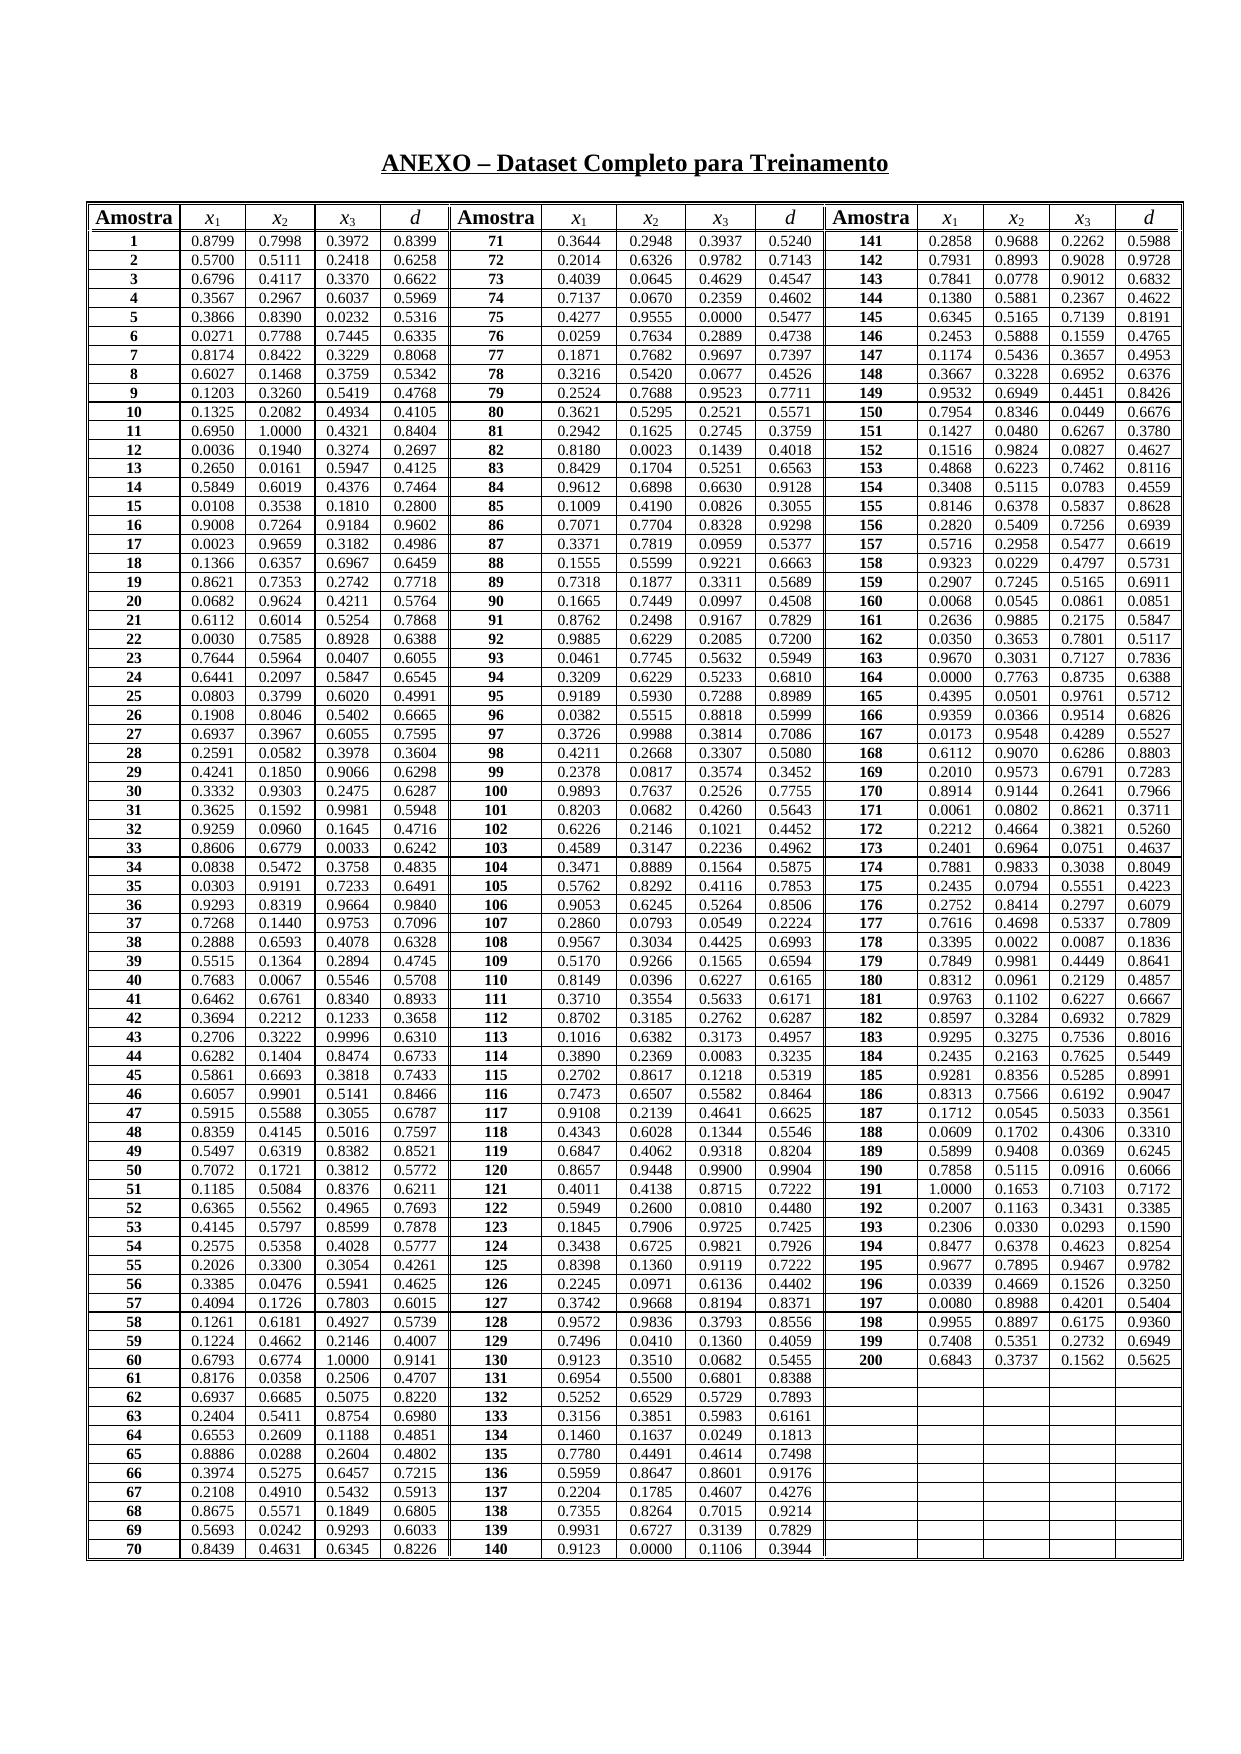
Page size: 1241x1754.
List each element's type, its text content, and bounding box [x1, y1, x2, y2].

table_cell 0.5251 [686, 459, 755, 477]
table_cell 0.1849 [316, 1502, 380, 1520]
table_cell 101 [451, 801, 541, 818]
table_cell 0.5436 [984, 346, 1049, 363]
table_cell 0.7397 [756, 346, 823, 363]
table_cell 0.3300 [246, 1256, 314, 1273]
table_cell 0.6459 [381, 554, 448, 572]
table_cell 144 [826, 289, 917, 307]
table_cell 0.9295 [918, 1028, 983, 1046]
table_cell 88 [451, 554, 541, 572]
table_cell 0.7585 [246, 630, 314, 648]
table_cell 0.9448 [617, 1161, 685, 1179]
table_cell 0.7233 [316, 876, 380, 894]
table_cell 0.5633 [686, 990, 755, 1008]
table_cell 169 [826, 763, 917, 781]
table_cell 162 [826, 630, 917, 648]
table_cell 0.4547 [756, 270, 823, 288]
table_cell 0.7711 [756, 384, 823, 401]
table_cell 37 [89, 914, 179, 932]
table_cell 0.4857 [1116, 971, 1181, 989]
table_cell 120 [451, 1161, 541, 1179]
table_cell 0.2146 [617, 820, 685, 837]
table_cell 0.7318 [542, 573, 616, 591]
table_cell [984, 1483, 1049, 1501]
table_cell 0.9670 [918, 649, 983, 667]
table_cell 32 [89, 820, 179, 837]
table_cell 0.2521 [686, 403, 755, 420]
table_cell 0.5582 [686, 1085, 755, 1103]
table_cell 21 [89, 611, 179, 629]
table_cell 0.6258 [381, 251, 448, 269]
table_cell 0.5599 [617, 554, 685, 572]
table_cell 0.4765 [1116, 327, 1181, 344]
table_cell 0.3370 [316, 270, 380, 288]
table_cell 57 [89, 1294, 179, 1311]
table_cell 0.3561 [1116, 1104, 1181, 1122]
table_cell 121 [451, 1180, 541, 1198]
table_cell 0.8146 [918, 497, 983, 515]
table_cell 146 [826, 327, 917, 344]
table_cell 0.5999 [756, 706, 823, 724]
table_header Amostra [825, 205, 917, 229]
table_cell 0.2404 [181, 1407, 245, 1425]
table_cell 0.7853 [756, 876, 823, 894]
table_cell 0.5571 [756, 403, 823, 420]
table_cell 0.5080 [756, 744, 823, 762]
table_cell 78 [451, 365, 541, 382]
table_cell 0.6980 [381, 1407, 448, 1425]
table_cell 0.5527 [1116, 725, 1181, 743]
table_cell [918, 1369, 983, 1387]
table_cell 0.3657 [1050, 346, 1115, 363]
table_cell 166 [826, 706, 917, 724]
table_cell 0.2378 [542, 763, 616, 781]
table_cell 0.5632 [686, 649, 755, 667]
table_cell 182 [826, 1009, 917, 1027]
table_cell 186 [826, 1085, 917, 1103]
table_cell 0.7755 [756, 782, 823, 799]
table_cell 0.2524 [542, 384, 616, 401]
table_cell 0.0545 [984, 592, 1049, 610]
table_cell 0.9833 [984, 858, 1049, 875]
table_cell [1116, 1502, 1181, 1520]
table_header d [380, 203, 450, 229]
table_cell 0.9221 [686, 554, 755, 572]
table_cell 0.8319 [246, 895, 314, 913]
table_cell 160 [826, 592, 917, 610]
table_cell 0.0645 [617, 270, 685, 288]
table_cell 137 [451, 1483, 541, 1501]
table_cell 0.9931 [542, 1521, 616, 1539]
table_cell 0.8191 [1116, 308, 1181, 326]
table_cell 0.1360 [617, 1256, 685, 1273]
table_cell 0.7693 [381, 1199, 448, 1217]
table_cell 0.7881 [918, 858, 983, 875]
table_cell 0.6826 [1116, 706, 1181, 724]
table_cell 0.2010 [918, 763, 983, 781]
table_cell 0.8474 [316, 1047, 380, 1065]
table_cell 0.9298 [756, 516, 823, 534]
table_cell 34 [89, 858, 179, 875]
table_cell 0.8477 [918, 1237, 983, 1254]
table_cell 0.8016 [1116, 1028, 1181, 1046]
table_cell 0.4062 [617, 1142, 685, 1160]
table_cell 0.0369 [1050, 1142, 1115, 1160]
table_cell 0.2967 [246, 289, 314, 307]
table_cell 0.6019 [246, 478, 314, 496]
table_cell 179 [826, 952, 917, 970]
table_cell 0.5797 [246, 1218, 314, 1236]
table_cell [984, 1407, 1049, 1425]
table_cell [984, 1464, 1049, 1482]
table_cell 0.2697 [381, 440, 448, 458]
table_cell 0.6663 [756, 554, 823, 572]
table_cell 0.4627 [1116, 440, 1181, 458]
table_cell 0.6282 [181, 1047, 245, 1065]
table_cell 0.6319 [246, 1142, 314, 1160]
table_cell 0.5689 [756, 573, 823, 591]
table_cell 0.5342 [381, 365, 448, 382]
table_cell 0.5016 [316, 1123, 380, 1141]
table_cell 0.5964 [246, 649, 314, 667]
table_cell 0.0803 [181, 687, 245, 705]
table_cell 0.0288 [246, 1445, 314, 1463]
table_cell 0.8466 [381, 1085, 448, 1103]
table_cell 5 [89, 308, 179, 326]
table_cell [918, 1407, 983, 1425]
table_cell 0.5240 [756, 232, 823, 250]
table_cell 0.7283 [1116, 763, 1181, 781]
table_cell 0.4223 [1116, 876, 1181, 894]
table_cell 0.0249 [686, 1426, 755, 1444]
table_cell 0.0810 [686, 1199, 755, 1217]
table_cell 0.4190 [617, 497, 685, 515]
table_cell [826, 1369, 917, 1387]
table_cell 0.6507 [617, 1085, 685, 1103]
table_cell 0.9624 [246, 592, 314, 610]
table_cell 0.0023 [181, 535, 245, 553]
table_cell 107 [451, 914, 541, 932]
table_cell 0.1106 [686, 1540, 755, 1558]
table_cell 0.6345 [918, 308, 983, 326]
table_cell 0.0751 [1050, 839, 1115, 856]
table_cell 0.6298 [381, 763, 448, 781]
table_cell 98 [451, 744, 541, 762]
table_cell 48 [89, 1123, 179, 1141]
table_cell 0.5449 [1116, 1047, 1181, 1065]
table_cell 0.6267 [1050, 421, 1115, 439]
table_cell 0.0080 [918, 1294, 983, 1311]
table_cell 195 [826, 1256, 917, 1273]
table_cell 0.1702 [984, 1123, 1049, 1141]
table_cell 0.3395 [918, 933, 983, 951]
table_cell 0.8046 [246, 706, 314, 724]
table_cell 0.7462 [1050, 459, 1115, 477]
table_header x1 [181, 205, 245, 229]
table_cell 0.0827 [1050, 440, 1115, 458]
table_cell 0.9782 [686, 251, 755, 269]
table_cell 174 [826, 858, 917, 875]
table_cell 0.3235 [756, 1047, 823, 1065]
table_cell 0.2129 [1050, 971, 1115, 989]
table_cell 0.6529 [617, 1388, 685, 1406]
table_cell 0.2889 [686, 327, 755, 344]
table_cell 0.7264 [246, 516, 314, 534]
table_cell 0.1721 [246, 1161, 314, 1179]
table_cell 136 [451, 1464, 541, 1482]
table_cell 0.6801 [686, 1369, 755, 1387]
table_cell 0.4039 [542, 270, 616, 288]
table_cell 0.1366 [181, 554, 245, 572]
table_cell 0.6725 [617, 1237, 685, 1254]
table_cell 0.8388 [756, 1369, 823, 1387]
table_cell 200 [826, 1350, 917, 1368]
table_cell 0.9840 [381, 895, 448, 913]
table_cell 0.3185 [617, 1009, 685, 1027]
table_cell 190 [826, 1161, 917, 1179]
table_cell 0.5420 [617, 365, 685, 382]
table_cell 145 [826, 308, 917, 326]
table_cell 0.2108 [181, 1483, 245, 1501]
table_cell 0.6229 [617, 630, 685, 648]
table_cell 0.6245 [1116, 1142, 1181, 1160]
table_cell 0.3978 [316, 744, 380, 762]
table_cell 0.6954 [542, 1369, 616, 1387]
table_cell 0.6328 [381, 933, 448, 951]
table_cell 0.2958 [984, 535, 1049, 553]
table_cell 0.6676 [1116, 403, 1181, 420]
table_cell 76 [451, 327, 541, 344]
subtitle ANEXO – Dataset Completo para Treinamento [148, 148, 1122, 176]
table_cell 0.5988 [1116, 229, 1181, 250]
table_cell 0.6761 [246, 990, 314, 1008]
table_cell 0.8203 [542, 801, 616, 818]
table_cell 0.2742 [316, 573, 380, 591]
table_cell 0.8346 [984, 403, 1049, 420]
table_cell [1116, 1407, 1181, 1425]
table_cell 0.8390 [246, 308, 314, 326]
table_header x2 [984, 205, 1049, 229]
table_cell 1.0000 [316, 1350, 380, 1368]
table_cell 0.3408 [918, 478, 983, 496]
table_cell 0.6950 [181, 421, 245, 439]
table_cell 0.6378 [984, 497, 1049, 515]
table_cell 0.5358 [246, 1237, 314, 1254]
table_cell 0.5351 [984, 1331, 1049, 1349]
table_cell 0.7829 [756, 1521, 823, 1539]
table_cell 0.0461 [542, 649, 616, 667]
table_cell 0.0407 [316, 649, 380, 667]
table_cell 0.0449 [1050, 403, 1115, 420]
table_cell 0.5847 [1116, 611, 1181, 629]
table_cell 177 [826, 914, 917, 932]
table_cell 0.4059 [756, 1331, 823, 1349]
table_cell 0.0087 [1050, 933, 1115, 951]
table_cell 0.0330 [984, 1218, 1049, 1236]
table_cell 0.1559 [1050, 327, 1115, 344]
table_cell 6 [89, 327, 179, 344]
table_cell 0.5562 [246, 1199, 314, 1217]
table_cell 0.8754 [316, 1407, 380, 1425]
table_cell 0.3055 [756, 497, 823, 515]
table_cell 0.0083 [686, 1047, 755, 1065]
table_cell 100 [451, 782, 541, 799]
table_cell 41 [89, 990, 179, 1008]
table_cell 0.4491 [617, 1445, 685, 1463]
table_cell 10 [89, 403, 179, 420]
table_cell 172 [826, 820, 917, 837]
table_cell 0.3944 [756, 1540, 825, 1558]
table_cell 0.6843 [918, 1350, 983, 1368]
table_cell 0.7015 [686, 1502, 755, 1520]
table_cell 0.1813 [756, 1426, 823, 1444]
table_cell 0.2907 [918, 573, 983, 591]
table_cell 0.6937 [181, 725, 245, 743]
table_cell 14 [89, 478, 179, 496]
table_cell [1050, 1407, 1115, 1425]
table_cell 0.4622 [1116, 289, 1181, 307]
table_cell 0.4395 [918, 687, 983, 705]
table_cell 0.2942 [542, 421, 616, 439]
table_cell 0.3759 [756, 421, 823, 439]
table_cell 0.0229 [984, 554, 1049, 572]
table_cell 0.9555 [617, 308, 685, 326]
table_cell 187 [826, 1104, 917, 1122]
table_cell 0.7127 [1050, 649, 1115, 667]
table_cell 0.0838 [181, 858, 245, 875]
table_cell 89 [451, 573, 541, 591]
table_cell 0.8220 [381, 1388, 448, 1406]
table_cell 92 [451, 630, 541, 648]
table_cell 0.6027 [181, 365, 245, 382]
table_cell 24 [89, 668, 179, 686]
table_cell 0.7464 [381, 478, 448, 496]
table_cell 0.6898 [617, 478, 685, 496]
table_cell 0.9293 [316, 1521, 380, 1539]
table_cell 90 [451, 592, 541, 610]
table_cell 0.7222 [756, 1180, 823, 1198]
table_cell 83 [451, 459, 541, 477]
table_cell [1116, 1388, 1181, 1406]
table_cell 122 [451, 1199, 541, 1217]
table_cell 0.8398 [542, 1256, 616, 1273]
table_cell 0.8621 [181, 573, 245, 591]
table_cell 0.6630 [686, 478, 755, 496]
table_cell 0.3818 [316, 1066, 380, 1084]
table_cell 0.7745 [617, 649, 685, 667]
table_cell 0.4698 [984, 914, 1049, 932]
table_cell 0.5497 [181, 1142, 245, 1160]
table_cell 110 [451, 971, 541, 989]
table_cell 0.0670 [617, 289, 685, 307]
table_cell 28 [89, 744, 179, 762]
table_cell 0.1625 [617, 421, 685, 439]
table_cell 0.4625 [381, 1275, 448, 1292]
table_cell 0.1555 [542, 554, 616, 572]
table_cell 0.4241 [181, 763, 245, 781]
table_cell 0.0161 [246, 459, 314, 477]
table_cell 0.8429 [542, 459, 616, 477]
table_cell 16 [89, 516, 179, 534]
table_cell 0.6335 [381, 327, 448, 344]
table_cell 0.5625 [1116, 1350, 1181, 1368]
table_cell 0.0366 [984, 706, 1049, 724]
table_cell 0.2600 [617, 1199, 685, 1217]
table_cell 0.3972 [316, 232, 380, 250]
table_cell 159 [826, 573, 917, 591]
table_cell 0.5455 [756, 1350, 823, 1368]
table_cell 0.4664 [984, 820, 1049, 837]
table_cell 0.8356 [984, 1066, 1049, 1084]
table_cell 0.9176 [756, 1464, 823, 1482]
table_cell 0.7616 [918, 914, 983, 932]
table_cell 87 [451, 535, 541, 553]
table_cell [1050, 1464, 1115, 1482]
table_cell 0.5117 [1116, 630, 1181, 648]
table_cell 0.8180 [542, 440, 616, 458]
table_cell 0.0293 [1050, 1218, 1115, 1236]
table_cell 131 [451, 1369, 541, 1387]
table_cell 0.9012 [1050, 270, 1115, 288]
table_cell 61 [89, 1369, 179, 1387]
table_cell 0.9070 [984, 744, 1049, 762]
table_cell 0.5419 [316, 384, 380, 401]
table_cell 0.1203 [181, 384, 245, 401]
table_cell 79 [451, 384, 541, 401]
table_cell 0.0033 [316, 839, 380, 856]
table_cell 0.8621 [1050, 801, 1115, 818]
table_cell 0.4797 [1050, 554, 1115, 572]
table_cell 0.6949 [1116, 1331, 1181, 1349]
table_cell 0.6787 [381, 1104, 448, 1122]
table_cell 117 [451, 1104, 541, 1122]
table_cell 73 [451, 270, 541, 288]
table_header x3 [1050, 205, 1115, 229]
table_cell 189 [826, 1142, 917, 1160]
table_cell 0.4957 [756, 1028, 823, 1046]
table_cell 0.6805 [381, 1502, 448, 1520]
table_cell 183 [826, 1028, 917, 1046]
table_cell 0.6619 [1116, 535, 1181, 553]
table_cell 129 [451, 1331, 541, 1349]
table_cell 0.9573 [984, 763, 1049, 781]
table_cell 0.4802 [381, 1445, 448, 1463]
table_cell 0.8799 [181, 232, 245, 250]
table_cell 91 [451, 611, 541, 629]
table_cell 0.8264 [617, 1502, 685, 1520]
table_cell 0.6181 [246, 1313, 314, 1330]
table_cell 0.5252 [542, 1388, 616, 1406]
table_cell 0.1785 [617, 1483, 685, 1501]
table_cell 168 [826, 744, 917, 762]
table_cell 157 [826, 535, 917, 553]
table_cell 0.3890 [542, 1047, 616, 1065]
table_cell 194 [826, 1237, 917, 1254]
table_cell 0.3710 [542, 990, 616, 1008]
table_cell 0.6037 [316, 289, 380, 307]
table_cell 0.4962 [756, 839, 823, 856]
table_cell 0.4953 [1116, 346, 1181, 363]
table_cell 0.6964 [984, 839, 1049, 856]
table_cell 0.5075 [316, 1388, 380, 1406]
table_cell 0.6779 [246, 839, 314, 856]
table_cell 0.3567 [181, 289, 245, 307]
table_cell 0.1404 [246, 1047, 314, 1065]
table_cell 0.9523 [686, 384, 755, 401]
table_cell 0.3260 [246, 384, 314, 401]
table_cell 0.5949 [542, 1199, 616, 1217]
table_cell 0.6665 [381, 706, 448, 724]
table_cell 0.5377 [756, 535, 823, 553]
table_cell 0.8928 [316, 630, 380, 648]
table_cell 0.1016 [542, 1028, 616, 1046]
table_cell 0.9728 [1116, 251, 1181, 269]
table_cell 0.4452 [756, 820, 823, 837]
table_cell 0.9753 [316, 914, 380, 932]
table_cell 0.1516 [918, 440, 983, 458]
table_cell 0.7072 [181, 1161, 245, 1179]
table_cell 0.9141 [381, 1350, 448, 1368]
table_cell 0.3814 [686, 725, 755, 743]
table_cell 0.6192 [1050, 1085, 1115, 1103]
table_cell 0.8597 [918, 1009, 983, 1027]
table_cell 0.3034 [617, 933, 685, 951]
table_cell 0.0682 [181, 592, 245, 610]
table_cell 0.4851 [381, 1426, 448, 1444]
table_cell 0.3644 [542, 232, 616, 250]
table_cell 0.5472 [246, 858, 314, 875]
table_cell 86 [451, 516, 541, 534]
table_cell 0.9821 [686, 1237, 755, 1254]
table_cell 0.7998 [246, 232, 314, 250]
table_cell 0.3452 [756, 763, 823, 781]
table_cell 0.9359 [918, 706, 983, 724]
table_cell 0.9191 [246, 876, 314, 894]
table_cell 0.9028 [1050, 251, 1115, 269]
table_cell 0.1665 [542, 592, 616, 610]
table_cell 0.7256 [1050, 516, 1115, 534]
table_cell 0.7625 [1050, 1047, 1115, 1065]
table_cell 0.4306 [1050, 1123, 1115, 1141]
table_cell 193 [826, 1218, 917, 1236]
table_cell 0.6161 [756, 1407, 823, 1425]
table_cell 13 [89, 459, 179, 477]
table_cell 0.5337 [1050, 914, 1115, 932]
table_cell 0.3431 [1050, 1199, 1115, 1217]
table_cell 0.2245 [542, 1275, 616, 1292]
table_header x1 [918, 205, 983, 229]
table_cell 82 [451, 440, 541, 458]
table_cell 20 [89, 592, 179, 610]
table_cell 0.3866 [181, 308, 245, 326]
table_cell 0.3471 [542, 858, 616, 875]
table_cell 0.7595 [381, 725, 448, 743]
table_header x2 [617, 205, 685, 229]
table_cell 0.3821 [1050, 820, 1115, 837]
table_cell 0.5285 [1050, 1066, 1115, 1084]
table_cell 0.0358 [246, 1369, 314, 1387]
table_cell 165 [826, 687, 917, 705]
table_cell 45 [89, 1066, 179, 1084]
table_cell 0.4641 [686, 1104, 755, 1122]
table_cell [1116, 1483, 1181, 1501]
table_cell 49 [89, 1142, 179, 1160]
table_cell 0.5319 [756, 1066, 823, 1084]
table_cell 0.5888 [984, 327, 1049, 344]
table_cell 0.0793 [617, 914, 685, 932]
table_cell 0.2858 [918, 232, 983, 250]
table_cell 0.2007 [918, 1199, 983, 1217]
table_cell 0.4276 [756, 1483, 823, 1501]
table_cell 0.1908 [181, 706, 245, 724]
table_cell 0.6211 [381, 1180, 448, 1198]
table_cell 0.1845 [542, 1218, 616, 1236]
table_header x3 [686, 205, 755, 229]
table_cell 0.9318 [686, 1142, 755, 1160]
table_cell 0.9901 [246, 1085, 314, 1103]
table_cell 0.4145 [246, 1123, 314, 1141]
table_cell 0.3759 [316, 365, 380, 382]
table_cell 0.9900 [686, 1161, 755, 1179]
table_header d [1116, 205, 1181, 229]
table_cell 0.1439 [686, 440, 755, 458]
table_cell 0.6693 [246, 1066, 314, 1084]
table_cell 109 [451, 952, 541, 970]
table_cell 0.3209 [542, 668, 616, 686]
table_header Amostra [450, 205, 541, 229]
table_cell 0.5731 [1116, 554, 1181, 572]
table_cell 0.4260 [686, 801, 755, 818]
table_cell 0.6229 [617, 668, 685, 686]
table_cell 0.8414 [984, 895, 1049, 913]
table_cell 0.3604 [381, 744, 448, 762]
table_cell 0.9697 [686, 346, 755, 363]
table_cell 0.8599 [316, 1218, 380, 1236]
table_cell 0.5930 [617, 687, 685, 705]
table_cell 0.1836 [1116, 933, 1181, 951]
table_cell 0.6112 [181, 611, 245, 629]
table_cell 0.1009 [542, 497, 616, 515]
table_cell 0.6594 [756, 952, 823, 970]
table_cell 0.6932 [1050, 1009, 1115, 1027]
table_cell 0.0960 [246, 820, 314, 837]
table_cell 0.7878 [381, 1218, 448, 1236]
table_cell 0.3284 [984, 1009, 1049, 1027]
table_cell 8 [89, 365, 179, 382]
table_cell 0.5969 [381, 289, 448, 307]
table_cell 0.0609 [918, 1123, 983, 1141]
table_cell 0.0851 [1116, 592, 1181, 610]
table_cell 0.3371 [542, 535, 616, 553]
table_cell 1 [89, 229, 179, 250]
table_cell 125 [451, 1256, 541, 1273]
table_cell 124 [451, 1237, 541, 1254]
table_cell 0.5915 [181, 1104, 245, 1122]
table_cell 43 [89, 1028, 179, 1046]
table_cell [1050, 1445, 1115, 1463]
table_cell 0.9123 [542, 1350, 616, 1368]
table_cell 0.7355 [542, 1502, 616, 1520]
table_cell 0.7172 [1116, 1180, 1181, 1198]
table_cell 0.4321 [316, 421, 380, 439]
table_cell 0.5546 [316, 971, 380, 989]
table_cell 0.9981 [984, 952, 1049, 970]
table_cell 0.9259 [181, 820, 245, 837]
table_cell 0.0480 [984, 421, 1049, 439]
table_cell 0.3311 [686, 573, 755, 591]
table_cell 0.4261 [381, 1256, 448, 1273]
table_cell 0.7103 [1050, 1180, 1115, 1198]
table_cell 0.8886 [181, 1445, 245, 1463]
table_cell 0.8991 [1116, 1066, 1181, 1084]
table_cell [826, 1407, 917, 1425]
table_cell 0.1653 [984, 1180, 1049, 1198]
table_cell 0.8422 [246, 346, 314, 363]
table_cell 0.3694 [181, 1009, 245, 1027]
table_cell 118 [451, 1123, 541, 1141]
table_cell 153 [826, 459, 917, 477]
table_cell 0.7222 [756, 1256, 823, 1273]
table_cell 0.2797 [1050, 895, 1115, 913]
table_cell 0.4425 [686, 933, 755, 951]
table_cell 0.7682 [617, 346, 685, 363]
table_cell 0.5411 [246, 1407, 314, 1425]
table_cell 0.7688 [617, 384, 685, 401]
table_cell 0.6774 [246, 1350, 314, 1368]
table_cell 143 [826, 270, 917, 288]
table_cell 0.4116 [686, 876, 755, 894]
table_cell 0.5899 [918, 1142, 983, 1160]
table_cell 0.6810 [756, 668, 823, 686]
table_cell 0.9893 [542, 782, 616, 799]
table_cell 0.6033 [381, 1521, 448, 1539]
table_cell 0.1712 [918, 1104, 983, 1122]
table_cell 0.2085 [686, 630, 755, 648]
table_cell 0.6441 [181, 668, 245, 686]
table_cell 0.4376 [316, 478, 380, 496]
table_cell 0.6727 [617, 1521, 685, 1539]
table_cell 0.3438 [542, 1237, 616, 1254]
table_cell 0.8194 [686, 1294, 755, 1311]
table_cell 0.9360 [1116, 1313, 1181, 1330]
table_cell [984, 1445, 1049, 1463]
table_cell 0.6376 [1116, 365, 1181, 382]
table_cell 0.3538 [246, 497, 314, 515]
table_cell 150 [826, 403, 917, 420]
table_cell 0.1163 [984, 1199, 1049, 1217]
table_cell 0.3667 [918, 365, 983, 382]
table_cell 40 [89, 971, 179, 989]
table_cell 0.4028 [316, 1237, 380, 1254]
table_cell 0.9761 [1050, 687, 1115, 705]
table_cell 0.6791 [1050, 763, 1115, 781]
table_cell 0.1360 [686, 1331, 755, 1349]
table_cell 0.5404 [1116, 1294, 1181, 1311]
table_cell 0.1344 [686, 1123, 755, 1141]
table_cell [1050, 1483, 1115, 1501]
table_cell 0.2435 [918, 1047, 983, 1065]
table_cell 0.2948 [617, 232, 685, 250]
table_cell 0.6911 [1116, 573, 1181, 591]
table_cell 0.8521 [381, 1142, 448, 1160]
table_cell 102 [451, 820, 541, 837]
table_cell 0.4927 [316, 1313, 380, 1330]
table_cell 0.6545 [381, 668, 448, 686]
table_cell 0.2212 [918, 820, 983, 837]
table_cell 38 [89, 933, 179, 951]
table_cell 0.4007 [381, 1331, 448, 1349]
table_cell 0.8382 [316, 1142, 380, 1160]
table_cell 0.3974 [181, 1464, 245, 1482]
table_cell 0.9885 [984, 611, 1049, 629]
table_cell 33 [89, 839, 179, 856]
table_cell 74 [451, 289, 541, 307]
table_cell 0.5033 [1050, 1104, 1115, 1122]
table_cell 0.8313 [918, 1085, 983, 1103]
table_cell 0.8762 [542, 611, 616, 629]
table_cell 99 [451, 763, 541, 781]
table_cell 0.8439 [181, 1540, 245, 1558]
table_cell 71 [451, 232, 541, 250]
table_cell 0.3851 [617, 1407, 685, 1425]
table_cell 0.5260 [1116, 820, 1181, 837]
table_cell 0.3554 [617, 990, 685, 1008]
table_cell 0.7071 [542, 516, 616, 534]
table_cell 0.8399 [381, 232, 448, 250]
table_cell 0.7496 [542, 1331, 616, 1349]
table_cell 0.7445 [316, 327, 380, 344]
table_cell 0.4449 [1050, 952, 1115, 970]
table_cell 0.8204 [756, 1142, 823, 1160]
table_cell 175 [826, 876, 917, 894]
table_cell 54 [89, 1237, 179, 1254]
table_cell 0.5947 [316, 459, 380, 477]
table_cell 0.7268 [181, 914, 245, 932]
table_cell 0.9612 [542, 478, 616, 496]
table_cell 0.3742 [542, 1294, 616, 1311]
table_cell 0.0036 [181, 440, 245, 458]
table_cell 0.9293 [181, 895, 245, 913]
table_cell 0.9281 [918, 1066, 983, 1084]
table_cell 0.0802 [984, 801, 1049, 818]
table_cell 0.2636 [918, 611, 983, 629]
table_cell 0.3275 [984, 1028, 1049, 1046]
table_cell 0.3332 [181, 782, 245, 799]
table_cell 126 [451, 1275, 541, 1292]
table_cell 0.5875 [756, 858, 823, 875]
table_cell 96 [451, 706, 541, 724]
table_cell 0.7096 [381, 914, 448, 932]
table_cell 114 [451, 1047, 541, 1065]
table_cell 0.8818 [686, 706, 755, 724]
table_cell 0.2860 [542, 914, 616, 932]
table_cell 0.3274 [316, 440, 380, 458]
table_cell 104 [451, 858, 541, 875]
table_cell 0.4117 [246, 270, 314, 288]
table_cell 127 [451, 1294, 541, 1311]
table_cell 0.7086 [756, 725, 823, 743]
table_cell 0.4738 [756, 327, 823, 344]
table_cell 0.9467 [1050, 1256, 1115, 1273]
table_cell 0.8628 [1116, 497, 1181, 515]
table_cell 0.5432 [316, 1483, 380, 1501]
table_cell 30 [89, 782, 179, 799]
table_cell 0.0068 [918, 592, 983, 610]
table_cell 47 [89, 1104, 179, 1122]
table_cell 0.0545 [984, 1104, 1049, 1122]
table_cell 0.4745 [381, 952, 448, 970]
table_cell 0.6491 [381, 876, 448, 894]
table_cell 0.9266 [617, 952, 685, 970]
table_cell 0.5764 [381, 592, 448, 610]
table_cell 0.7926 [756, 1237, 823, 1254]
table_cell 51 [89, 1180, 179, 1198]
table_cell 171 [826, 801, 917, 818]
table_cell 0.9782 [1116, 1256, 1181, 1273]
table_cell 0.9066 [316, 763, 380, 781]
table_cell 0.5837 [1050, 497, 1115, 515]
table_cell 0.5959 [542, 1464, 616, 1482]
table_cell 0.0000 [617, 1540, 685, 1558]
table_cell 0.0783 [1050, 478, 1115, 496]
table_cell 35 [89, 876, 179, 894]
table_cell 181 [826, 990, 917, 1008]
table_cell 22 [89, 630, 179, 648]
table_cell [826, 1464, 917, 1482]
table_cell 0.3625 [181, 801, 245, 818]
table_cell 0.9514 [1050, 706, 1115, 724]
table_cell 0.2435 [918, 876, 983, 894]
table_cell 0.5762 [542, 876, 616, 894]
table_cell 0.1877 [617, 573, 685, 591]
table_cell 0.2212 [246, 1009, 314, 1027]
table_cell 0.6287 [756, 1009, 823, 1027]
table_cell 0.4201 [1050, 1294, 1115, 1311]
table_cell 0.0961 [984, 971, 1049, 989]
table_cell 0.7849 [918, 952, 983, 970]
table_cell 0.2082 [246, 403, 314, 420]
table_cell 180 [826, 971, 917, 989]
table_cell 3 [89, 270, 179, 288]
table_cell [1050, 1369, 1115, 1387]
table_cell 0.9167 [686, 611, 755, 629]
table_cell 0.3621 [542, 403, 616, 420]
table_cell [918, 1464, 983, 1482]
table_cell 0.0271 [181, 327, 245, 344]
table_cell 0.5165 [984, 308, 1049, 326]
table_cell 0.4105 [381, 403, 448, 420]
table_cell 0.8149 [542, 971, 616, 989]
table_cell 0.7966 [1116, 782, 1181, 799]
table_cell 0.2641 [1050, 782, 1115, 799]
table_cell 52 [89, 1199, 179, 1217]
table_cell 0.8174 [181, 346, 245, 363]
table_cell 0.5316 [381, 308, 448, 326]
table_cell 0.3307 [686, 744, 755, 762]
table_cell 56 [89, 1275, 179, 1292]
table_cell 11 [89, 421, 179, 439]
table_cell [918, 1445, 983, 1463]
table_cell 0.1364 [246, 952, 314, 970]
table_cell 113 [451, 1028, 541, 1046]
table_cell 0.2369 [617, 1047, 685, 1065]
table_cell 95 [451, 687, 541, 705]
table_cell 0.3310 [1116, 1123, 1181, 1141]
table_cell 0.0410 [617, 1331, 685, 1349]
table_cell 0.2367 [1050, 289, 1115, 307]
table_cell 0.6625 [756, 1104, 823, 1122]
table_cell [1050, 1426, 1115, 1444]
table_cell 197 [826, 1294, 917, 1311]
table_cell 0.3385 [181, 1275, 245, 1292]
table_cell 0.2097 [246, 668, 314, 686]
table_cell 185 [826, 1066, 917, 1084]
table_cell 0.4402 [756, 1275, 823, 1292]
table_cell 0.2026 [181, 1256, 245, 1273]
table_cell 112 [451, 1009, 541, 1027]
table_cell 0.0030 [181, 630, 245, 648]
table_cell 0.5847 [316, 668, 380, 686]
table_cell [1050, 1388, 1115, 1406]
table_cell 85 [451, 497, 541, 515]
table_cell 0.6326 [617, 251, 685, 269]
table_cell 0.5948 [381, 801, 448, 818]
table_cell 0.5913 [381, 1483, 448, 1501]
table_cell [1116, 1445, 1181, 1463]
table_cell 0.7408 [918, 1331, 983, 1349]
table_cell 0.0682 [686, 1350, 755, 1368]
table_cell 0.0826 [686, 497, 755, 515]
table_cell 170 [826, 782, 917, 799]
table_cell 151 [826, 421, 917, 439]
table_cell 135 [451, 1445, 541, 1463]
table_cell 53 [89, 1218, 179, 1236]
table_cell 123 [451, 1218, 541, 1236]
table_cell 0.7829 [756, 611, 823, 629]
table_cell 0.0501 [984, 687, 1049, 705]
table_cell [1116, 1369, 1181, 1387]
table_cell 192 [826, 1199, 917, 1217]
table_cell 80 [451, 403, 541, 420]
table_cell 0.2762 [686, 1009, 755, 1027]
table_cell 0.7288 [686, 687, 755, 705]
table_cell 0.4078 [316, 933, 380, 951]
table_cell 0.6796 [181, 270, 245, 288]
table_header x2 [246, 205, 314, 229]
table_cell 0.4211 [542, 744, 616, 762]
table_cell 0.5643 [756, 801, 823, 818]
table_cell 0.8371 [756, 1294, 823, 1311]
table_cell 0.1380 [918, 289, 983, 307]
table_cell 111 [451, 990, 541, 1008]
table_cell 0.2668 [617, 744, 685, 762]
table_cell 0.5949 [756, 649, 823, 667]
table_cell 39 [89, 952, 179, 970]
table_cell 0.7895 [984, 1256, 1049, 1273]
table_cell 0.6832 [1116, 270, 1181, 288]
table_cell 0.7809 [1116, 914, 1181, 932]
table_cell 0.6622 [381, 270, 448, 288]
table_cell [1050, 1502, 1115, 1520]
table_cell 0.5861 [181, 1066, 245, 1084]
table_cell 0.6226 [542, 820, 616, 837]
table_cell 0.2820 [918, 516, 983, 534]
table_cell 0.0677 [686, 365, 755, 382]
table_cell 0.9677 [918, 1256, 983, 1273]
table_cell 0.4277 [542, 308, 616, 326]
table_cell 161 [826, 611, 917, 629]
table_cell 155 [826, 497, 917, 515]
table_cell 0.5708 [381, 971, 448, 989]
table_cell 0.4868 [918, 459, 983, 477]
table_cell 46 [89, 1085, 179, 1103]
table_cell 0.8464 [756, 1085, 823, 1103]
table_cell 0.8292 [617, 876, 685, 894]
table_cell 0.6937 [181, 1388, 245, 1406]
table_cell 0.6847 [542, 1142, 616, 1160]
table_cell 0.3758 [316, 858, 380, 875]
table_cell 196 [826, 1275, 917, 1292]
table_cell 0.5295 [617, 403, 685, 420]
table_cell 0.9763 [918, 990, 983, 1008]
table_cell 0.9323 [918, 554, 983, 572]
table_cell [984, 1521, 1049, 1539]
table_cell 0.1871 [542, 346, 616, 363]
table_cell 0.0971 [617, 1275, 685, 1292]
table_cell 50 [89, 1161, 179, 1179]
table_cell 0.5275 [246, 1464, 314, 1482]
table_cell 0.0067 [246, 971, 314, 989]
table_cell 0.4669 [984, 1275, 1049, 1292]
table_cell 0.2401 [918, 839, 983, 856]
table_cell 0.5700 [181, 251, 245, 269]
table_cell 0.2609 [246, 1426, 314, 1444]
table_cell [1050, 1540, 1115, 1558]
table_cell 0.5111 [246, 251, 314, 269]
table_cell [918, 1502, 983, 1520]
table_cell 0.5402 [316, 706, 380, 724]
table_cell 0.5716 [918, 535, 983, 553]
table_cell 0.7683 [181, 971, 245, 989]
table_cell 0.1562 [1050, 1350, 1115, 1368]
table_cell 0.1637 [617, 1426, 685, 1444]
table_cell 0.2175 [1050, 611, 1115, 629]
table_cell 0.4707 [381, 1369, 448, 1387]
table_cell 0.7597 [381, 1123, 448, 1141]
table_cell 0.7137 [542, 289, 616, 307]
table_cell 0.4768 [381, 384, 448, 401]
table_cell 0.6388 [1116, 668, 1181, 686]
table_cell 0.1468 [246, 365, 314, 382]
table_cell 0.8312 [918, 971, 983, 989]
table_cell 0.3574 [686, 763, 755, 781]
table_cell 94 [451, 668, 541, 686]
table_cell 0.4289 [1050, 725, 1115, 743]
table_cell 0.4716 [381, 820, 448, 837]
table_cell 103 [451, 839, 541, 856]
table_cell 0.7858 [918, 1161, 983, 1179]
table_cell 0.5551 [1050, 876, 1115, 894]
table_cell 0.8675 [181, 1502, 245, 1520]
table_cell 0.4211 [316, 592, 380, 610]
table_cell 0.0022 [984, 933, 1049, 951]
table_cell 0.9144 [984, 782, 1049, 799]
table_cell 0.6667 [1116, 990, 1181, 1008]
table_cell 0.2236 [686, 839, 755, 856]
table_cell 0.9988 [617, 725, 685, 743]
table_cell 93 [451, 649, 541, 667]
table_cell 0.8328 [686, 516, 755, 534]
table_cell 0.2800 [381, 497, 448, 515]
table_cell 44 [89, 1047, 179, 1065]
table_cell 0.4623 [1050, 1237, 1115, 1254]
table_cell 0.2163 [984, 1047, 1049, 1065]
table_cell 0.9128 [756, 478, 823, 496]
table_cell 0.1021 [686, 820, 755, 837]
table_cell 0.7473 [542, 1085, 616, 1103]
table_cell 0.2888 [181, 933, 245, 951]
table_cell 0.3793 [686, 1313, 755, 1330]
table_cell 0.6563 [756, 459, 823, 477]
table_cell 0.6223 [984, 459, 1049, 477]
table_cell 0.1102 [984, 990, 1049, 1008]
table_cell 0.5588 [246, 1104, 314, 1122]
table_cell 0.9123 [542, 1540, 616, 1558]
table_cell 0.0259 [542, 327, 616, 344]
table_cell 0.4631 [246, 1540, 314, 1558]
table_cell 0.5983 [686, 1407, 755, 1425]
table_cell 0.9189 [542, 687, 616, 705]
table_cell 0.6055 [316, 725, 380, 743]
table_cell 0.3937 [686, 232, 755, 250]
table_cell 0.6733 [381, 1047, 448, 1065]
table_cell 158 [826, 554, 917, 572]
table_cell 0.5849 [181, 478, 245, 496]
table_cell 0.6057 [181, 1085, 245, 1103]
table_cell 0.0108 [181, 497, 245, 515]
table_cell 0.9532 [918, 384, 983, 401]
table_cell 65 [89, 1445, 179, 1463]
table_cell 0.4011 [542, 1180, 616, 1198]
table_cell 0.7245 [984, 573, 1049, 591]
table_cell 0.1188 [316, 1426, 380, 1444]
table_cell 0.6014 [246, 611, 314, 629]
table_cell 0.1526 [1050, 1275, 1115, 1292]
table_cell 0.4508 [756, 592, 823, 610]
table_cell 0.6227 [686, 971, 755, 989]
table_cell 0.3031 [984, 649, 1049, 667]
table_cell 115 [451, 1066, 541, 1084]
table_cell 0.6382 [617, 1028, 685, 1046]
table_cell 0.1940 [246, 440, 314, 458]
table_cell 0.8116 [1116, 459, 1181, 477]
table_cell 0.8376 [316, 1180, 380, 1198]
table_cell 0.4094 [181, 1294, 245, 1311]
table_cell [826, 1388, 917, 1406]
table_cell 0.3228 [984, 365, 1049, 382]
table_cell 130 [451, 1350, 541, 1368]
table_cell 0.9955 [918, 1313, 983, 1330]
table_cell 0.2014 [542, 251, 616, 269]
table_cell 0.9047 [1116, 1085, 1181, 1103]
table_cell 29 [89, 763, 179, 781]
table_cell 0.7536 [1050, 1028, 1115, 1046]
table_cell 0.7954 [918, 403, 983, 420]
table_cell [826, 1445, 917, 1463]
table_cell 0.4607 [686, 1483, 755, 1501]
table_cell 0.5941 [316, 1275, 380, 1292]
table_cell 0.1592 [246, 801, 314, 818]
table_cell 0.5233 [686, 668, 755, 686]
table_cell 173 [826, 839, 917, 856]
table_cell 0.0396 [617, 971, 685, 989]
table_cell 0.6345 [316, 1540, 380, 1558]
table_cell 0.1261 [181, 1313, 245, 1330]
table_cell 149 [826, 384, 917, 401]
table_cell 0.2498 [617, 611, 685, 629]
table_cell 0.2359 [686, 289, 755, 307]
table_cell 0.7704 [617, 516, 685, 534]
table_cell 156 [826, 516, 917, 534]
table_cell 0.6553 [181, 1426, 245, 1444]
table_cell 0.1224 [181, 1331, 245, 1349]
table_cell 0.6227 [1050, 990, 1115, 1008]
table_cell 198 [826, 1313, 917, 1330]
table_cell [826, 1426, 917, 1444]
table_cell 0.0000 [686, 308, 755, 326]
table_cell 0.3216 [542, 365, 616, 382]
table_cell 0.6015 [381, 1294, 448, 1311]
table_cell 0.2575 [181, 1237, 245, 1254]
table_cell 0.6055 [381, 649, 448, 667]
table_cell 0.8359 [181, 1123, 245, 1141]
table_cell 108 [451, 933, 541, 951]
table_cell 0.2702 [542, 1066, 616, 1084]
table_cell [918, 1426, 983, 1444]
table_cell 0.1440 [246, 914, 314, 932]
table_cell 69 [89, 1521, 179, 1539]
table_cell 0.5777 [381, 1237, 448, 1254]
table_cell 0.8993 [984, 251, 1049, 269]
table_cell 148 [826, 365, 917, 382]
table_cell 0.1174 [918, 346, 983, 363]
table_header x3 [316, 205, 380, 229]
table_cell 139 [451, 1521, 541, 1539]
table_cell 0.2306 [918, 1218, 983, 1236]
table_cell 147 [826, 346, 917, 363]
table_cell 0.1565 [686, 952, 755, 970]
table_cell 42 [89, 1009, 179, 1027]
table_cell 0.7780 [542, 1445, 616, 1463]
table_cell 0.5254 [316, 611, 380, 629]
table_cell 0.3147 [617, 839, 685, 856]
table_cell 0.5739 [381, 1313, 448, 1330]
table_cell 0.7433 [381, 1066, 448, 1084]
table_cell 0.2591 [181, 744, 245, 762]
table_cell 0.4965 [316, 1199, 380, 1217]
table_cell 0.8897 [984, 1313, 1049, 1330]
table_cell 0.0232 [316, 308, 380, 326]
table_cell [826, 1521, 917, 1539]
table_cell 0.5693 [181, 1521, 245, 1539]
table_cell [826, 1502, 917, 1520]
table_cell 0.6357 [246, 554, 314, 572]
table_cell 0.8989 [756, 687, 823, 705]
table_cell 0.3510 [617, 1350, 685, 1368]
table_cell 0.5546 [756, 1123, 823, 1141]
table_cell 0.1810 [316, 497, 380, 515]
table_cell 0.2732 [1050, 1331, 1115, 1349]
table_cell 0.8641 [1116, 952, 1181, 970]
table_cell 0.0817 [617, 763, 685, 781]
table_cell [1050, 1521, 1115, 1539]
table_cell 0.9119 [686, 1256, 755, 1273]
table_cell 0.5141 [316, 1085, 380, 1103]
table_cell 0.7763 [984, 668, 1049, 686]
table_cell 0.5115 [984, 1161, 1049, 1179]
table_cell 0.7644 [181, 649, 245, 667]
table_cell 0.6287 [381, 782, 448, 799]
table_cell 81 [451, 421, 541, 439]
table_cell 0.0242 [246, 1521, 314, 1539]
table_cell [1116, 1464, 1181, 1482]
table_cell 0.0350 [918, 630, 983, 648]
table_cell 0.7788 [246, 327, 314, 344]
table_cell 0.4343 [542, 1123, 616, 1141]
table_cell 163 [826, 649, 917, 667]
table_cell 142 [826, 251, 917, 269]
table_cell 0.9567 [542, 933, 616, 951]
table_cell 0.2706 [181, 1028, 245, 1046]
table_cell 0.6245 [617, 895, 685, 913]
table_cell 0.8049 [1116, 858, 1181, 875]
table_cell 25 [89, 687, 179, 705]
table_header d [755, 203, 825, 229]
table_cell 0.9981 [316, 801, 380, 818]
table_cell 106 [451, 895, 541, 913]
table_cell 0.6949 [984, 384, 1049, 401]
table_cell [918, 1483, 983, 1501]
table_cell 0.1850 [246, 763, 314, 781]
table_cell 0.2475 [316, 782, 380, 799]
table_cell 0.4526 [756, 365, 823, 382]
table_cell 0.2745 [686, 421, 755, 439]
table_cell 0.4986 [381, 535, 448, 553]
table_cell 0.2650 [181, 459, 245, 477]
table_cell 0.9659 [246, 535, 314, 553]
table_cell 141 [826, 232, 917, 250]
table_cell 0.6378 [984, 1237, 1049, 1254]
table_cell 0.8914 [918, 782, 983, 799]
table_cell 105 [451, 876, 541, 894]
table_cell 0.1325 [181, 403, 245, 420]
table_cell 0.0173 [918, 725, 983, 743]
table_cell 60 [89, 1350, 179, 1368]
table_cell 68 [89, 1502, 179, 1520]
table_cell 0.3229 [316, 346, 380, 363]
table_cell 63 [89, 1407, 179, 1425]
table_cell 0.5115 [984, 478, 1049, 496]
table_cell 0.6079 [1116, 895, 1181, 913]
table_cell 0.0061 [918, 801, 983, 818]
table_cell 0.7836 [1116, 649, 1181, 667]
table_cell 140 [450, 1540, 541, 1558]
table_cell 0.7200 [756, 630, 823, 648]
table_cell 0.9303 [246, 782, 314, 799]
table_cell 0.3967 [246, 725, 314, 743]
table_cell 58 [89, 1313, 179, 1330]
table_cell 0.6136 [686, 1275, 755, 1292]
table_cell 0.9108 [542, 1104, 616, 1122]
table_cell 84 [451, 478, 541, 496]
table_cell 0.2418 [316, 251, 380, 269]
table_cell 0.1726 [246, 1294, 314, 1311]
table_cell 0.9184 [316, 516, 380, 534]
table_cell 0.6020 [316, 687, 380, 705]
table_cell 0.3222 [246, 1028, 314, 1046]
table_cell 0.7449 [617, 592, 685, 610]
table_cell 0.9885 [542, 630, 616, 648]
table_cell 0.1590 [1116, 1218, 1181, 1236]
table_cell 133 [451, 1407, 541, 1425]
table_cell 0.9408 [984, 1142, 1049, 1160]
table_cell 178 [826, 933, 917, 951]
table_cell 27 [89, 725, 179, 743]
table_cell 0.8933 [381, 990, 448, 1008]
table_cell 0.8254 [1116, 1237, 1181, 1254]
table_cell 19 [89, 573, 179, 591]
table_cell 0.6939 [1116, 516, 1181, 534]
table_cell 0.9548 [984, 725, 1049, 743]
table_cell 0.7634 [617, 327, 685, 344]
table_cell 0.1645 [316, 820, 380, 837]
table_cell 0.5515 [617, 706, 685, 724]
table_cell [918, 1521, 983, 1539]
table_cell 0.5515 [181, 952, 245, 970]
table_cell 0.1564 [686, 858, 755, 875]
table_cell 0.7819 [617, 535, 685, 553]
table_cell 0.7566 [984, 1085, 1049, 1103]
table_cell 0.4835 [381, 858, 448, 875]
table_cell 164 [826, 668, 917, 686]
table_cell 132 [451, 1388, 541, 1406]
table_cell 23 [89, 649, 179, 667]
table_cell 0.8068 [381, 346, 448, 363]
table_cell 0.7931 [918, 251, 983, 269]
table_cell 0.2894 [316, 952, 380, 970]
table_cell 75 [451, 308, 541, 326]
table_cell 0.7353 [246, 573, 314, 591]
table_cell 0.5500 [617, 1369, 685, 1387]
table_cell 0.5170 [542, 952, 616, 970]
table_cell 0.0959 [686, 535, 755, 553]
table_cell 0.9572 [542, 1313, 616, 1330]
table_cell 0.3658 [381, 1009, 448, 1027]
table_cell 0.6112 [918, 744, 983, 762]
table_cell 18 [89, 554, 179, 572]
table_cell 0.0861 [1050, 592, 1115, 610]
table_cell 0.2204 [542, 1483, 616, 1501]
table_cell 0.8506 [756, 895, 823, 913]
table_header Amostra [89, 205, 179, 229]
table_cell 0.9668 [617, 1294, 685, 1311]
table_cell 0.3653 [984, 630, 1049, 648]
table_cell [918, 1540, 983, 1558]
table_cell 0.3173 [686, 1028, 755, 1046]
table_cell 97 [451, 725, 541, 743]
table_cell 0.0476 [246, 1275, 314, 1292]
table_cell 0.2526 [686, 782, 755, 799]
table_cell 0.5264 [686, 895, 755, 913]
table_cell 116 [451, 1085, 541, 1103]
table_cell 0.7801 [1050, 630, 1115, 648]
table_cell 0.4991 [381, 687, 448, 705]
table_cell 0.8601 [686, 1464, 755, 1482]
table_cell 0.0794 [984, 876, 1049, 894]
table_cell 0.6457 [316, 1464, 380, 1482]
table_cell 0.0916 [1050, 1161, 1115, 1179]
table_cell 0.6028 [617, 1123, 685, 1141]
table_cell 0.9996 [316, 1028, 380, 1046]
table_cell 138 [451, 1502, 541, 1520]
table_cell 0.6967 [316, 554, 380, 572]
table_cell 0.9904 [756, 1161, 823, 1179]
table_cell 0.7139 [1050, 308, 1115, 326]
table_cell 0.2752 [918, 895, 983, 913]
table_cell 0.8647 [617, 1464, 685, 1482]
table_cell 0.6165 [756, 971, 823, 989]
table_cell 0.0997 [686, 592, 755, 610]
table_cell 0.5881 [984, 289, 1049, 307]
table_cell 0.7498 [756, 1445, 823, 1463]
table_cell 0.1704 [617, 459, 685, 477]
table_cell 0.6286 [1050, 744, 1115, 762]
table_cell 191 [826, 1180, 917, 1198]
table_cell 0.7803 [316, 1294, 380, 1311]
table_cell 0.9836 [617, 1313, 685, 1330]
table_cell 0.3812 [316, 1161, 380, 1179]
table_cell 0.5477 [756, 308, 823, 326]
table_cell 0.6365 [181, 1199, 245, 1217]
table_cell 176 [826, 895, 917, 913]
table_cell 0.6310 [381, 1028, 448, 1046]
table_cell 0.4662 [246, 1331, 314, 1349]
table_cell 4 [89, 289, 179, 307]
table_cell 0.4934 [316, 403, 380, 420]
table_cell 0.4145 [181, 1218, 245, 1236]
table_cell 0.7868 [381, 611, 448, 629]
table_cell 184 [826, 1047, 917, 1065]
table_cell 0.6993 [756, 933, 823, 951]
table_cell 0.1427 [918, 421, 983, 439]
table_cell 0.7425 [756, 1218, 823, 1236]
table_cell 199 [826, 1331, 917, 1349]
table_cell 17 [89, 535, 179, 553]
table_cell 0.8657 [542, 1161, 616, 1179]
table_cell 0.8889 [617, 858, 685, 875]
table_cell 0.5165 [1050, 573, 1115, 591]
table_cell 0.2604 [316, 1445, 380, 1463]
table_cell 134 [451, 1426, 541, 1444]
table_cell 0.4637 [1116, 839, 1181, 856]
table_cell 0.9053 [542, 895, 616, 913]
table_cell 0.2146 [316, 1331, 380, 1349]
table_cell 0.3182 [316, 535, 380, 553]
table_cell 0.7215 [381, 1464, 448, 1482]
table_cell 31 [89, 801, 179, 818]
table_cell 0.8404 [381, 421, 448, 439]
table_cell 167 [826, 725, 917, 743]
table_cell 0.4589 [542, 839, 616, 856]
table_cell 12 [89, 440, 179, 458]
table_cell 66 [89, 1464, 179, 1482]
table_cell 0.3139 [686, 1521, 755, 1539]
table_cell 0.3250 [1116, 1275, 1181, 1292]
table_cell 0.5084 [246, 1180, 314, 1198]
table_cell 0.9602 [381, 516, 448, 534]
table_cell 0.8606 [181, 839, 245, 856]
table_cell 0.0549 [686, 914, 755, 932]
table_cell 0.4451 [1050, 384, 1115, 401]
table_cell 0.2139 [617, 1104, 685, 1122]
table_cell 128 [451, 1313, 541, 1330]
table_cell [984, 1426, 1049, 1444]
table_cell 0.0682 [617, 801, 685, 818]
table_cell 0.0382 [542, 706, 616, 724]
table_cell 0.0303 [181, 876, 245, 894]
table_cell 0.1233 [316, 1009, 380, 1027]
table_cell 0.3054 [316, 1256, 380, 1273]
table_cell 0.3726 [542, 725, 616, 743]
table_cell 0.3711 [1116, 801, 1181, 818]
table_cell 64 [89, 1426, 179, 1444]
table_cell 0.3385 [1116, 1199, 1181, 1217]
table_cell 0.8715 [686, 1180, 755, 1198]
table_cell 0.3156 [542, 1407, 616, 1425]
table_cell 0.7637 [617, 782, 685, 799]
table_cell [825, 1540, 917, 1558]
table_cell [984, 1388, 1049, 1406]
table_cell 36 [89, 895, 179, 913]
table_cell 188 [826, 1123, 917, 1141]
table_cell 0.4480 [756, 1199, 823, 1217]
table_cell 0.5409 [984, 516, 1049, 534]
table_cell 0.7718 [381, 573, 448, 591]
table_cell 0.4559 [1116, 478, 1181, 496]
table_cell 1.0000 [246, 421, 314, 439]
table_cell 77 [451, 346, 541, 363]
table_cell 0.9664 [316, 895, 380, 913]
table_cell 0.8702 [542, 1009, 616, 1027]
table_cell 26 [89, 706, 179, 724]
table_cell 0.4125 [381, 459, 448, 477]
table_cell [984, 1369, 1049, 1387]
table_cell 0.7841 [918, 270, 983, 288]
table_cell [984, 1502, 1049, 1520]
table_cell 0.9824 [984, 440, 1049, 458]
table_cell 9 [89, 384, 179, 401]
table_cell 0.6593 [246, 933, 314, 951]
table_cell 0.2506 [316, 1369, 380, 1387]
table_cell 0.2224 [756, 914, 823, 932]
table_cell [918, 1388, 983, 1406]
table_cell 0.0023 [617, 440, 685, 458]
table_cell [984, 1540, 1049, 1558]
table_cell 59 [89, 1331, 179, 1349]
table_cell 0.5571 [246, 1502, 314, 1520]
table_cell 0.4910 [246, 1483, 314, 1501]
table_cell 0.4629 [686, 270, 755, 288]
table_cell 0.9214 [756, 1502, 823, 1520]
table_cell 0.8426 [1116, 384, 1181, 401]
table_cell 154 [826, 478, 917, 496]
table_cell 0.6685 [246, 1388, 314, 1406]
table_cell 0.9008 [181, 516, 245, 534]
table_cell 0.7893 [756, 1388, 823, 1406]
table_cell 0.8988 [984, 1294, 1049, 1311]
table_cell 0.6793 [181, 1350, 245, 1368]
table_cell 2 [89, 251, 179, 269]
table_cell 0.8340 [316, 990, 380, 1008]
table_cell 0.6388 [381, 630, 448, 648]
table_cell 62 [89, 1388, 179, 1406]
table_cell 0.6175 [1050, 1313, 1115, 1330]
table_cell 0.1185 [181, 1180, 245, 1198]
table_cell 0.8617 [617, 1066, 685, 1084]
table_cell 0.6952 [1050, 365, 1115, 382]
table_cell 70 [89, 1540, 179, 1558]
table_cell 0.7829 [1116, 1009, 1181, 1027]
table_cell 0.3055 [316, 1104, 380, 1122]
table_cell 0.2262 [1050, 232, 1115, 250]
table_cell 0.7906 [617, 1218, 685, 1236]
table_cell 152 [826, 440, 917, 458]
table_cell 0.6242 [381, 839, 448, 856]
table_cell 0.8176 [181, 1369, 245, 1387]
table_cell 0.8556 [756, 1313, 823, 1330]
table_cell 7 [89, 346, 179, 363]
table_cell 0.3799 [246, 687, 314, 705]
table_cell [1116, 1426, 1181, 1444]
table_cell 0.3737 [984, 1350, 1049, 1368]
table_cell 119 [451, 1142, 541, 1160]
table_cell 0.2453 [918, 327, 983, 344]
table_cell 0.0000 [918, 668, 983, 686]
table_cell 0.7143 [756, 251, 823, 269]
table_cell 0.8735 [1050, 668, 1115, 686]
table_cell 0.8803 [1116, 744, 1181, 762]
table_cell [1116, 1521, 1181, 1539]
table_cell 0.1218 [686, 1066, 755, 1084]
table_cell 0.5477 [1050, 535, 1115, 553]
table_cell 0.4138 [617, 1180, 685, 1198]
table_cell 0.0778 [984, 270, 1049, 288]
table_cell 0.5772 [381, 1161, 448, 1179]
table_cell 1.0000 [918, 1180, 983, 1198]
table_cell 67 [89, 1483, 179, 1501]
table_cell 0.3038 [1050, 858, 1115, 875]
table_cell 0.8226 [381, 1540, 450, 1558]
table_cell 72 [451, 251, 541, 269]
table_cell 0.4018 [756, 440, 823, 458]
table_cell 0.4602 [756, 289, 823, 307]
table_cell 0.6462 [181, 990, 245, 1008]
table_cell 0.0339 [918, 1275, 983, 1292]
table_cell 0.6066 [1116, 1161, 1181, 1179]
table_cell 0.6171 [756, 990, 823, 1008]
table_header x1 [542, 205, 616, 229]
table_cell 0.9688 [984, 232, 1049, 250]
table_cell 0.4614 [686, 1445, 755, 1463]
table_cell [1116, 1540, 1181, 1558]
table_cell 0.1460 [542, 1426, 616, 1444]
table_cell 0.9725 [686, 1218, 755, 1236]
table_cell [826, 1483, 917, 1501]
table_cell 15 [89, 497, 179, 515]
table_cell 55 [89, 1256, 179, 1273]
table_cell 0.0582 [246, 744, 314, 762]
table_cell 0.5712 [1116, 687, 1181, 705]
table_cell 0.3780 [1116, 421, 1181, 439]
table_cell 0.5729 [686, 1388, 755, 1406]
